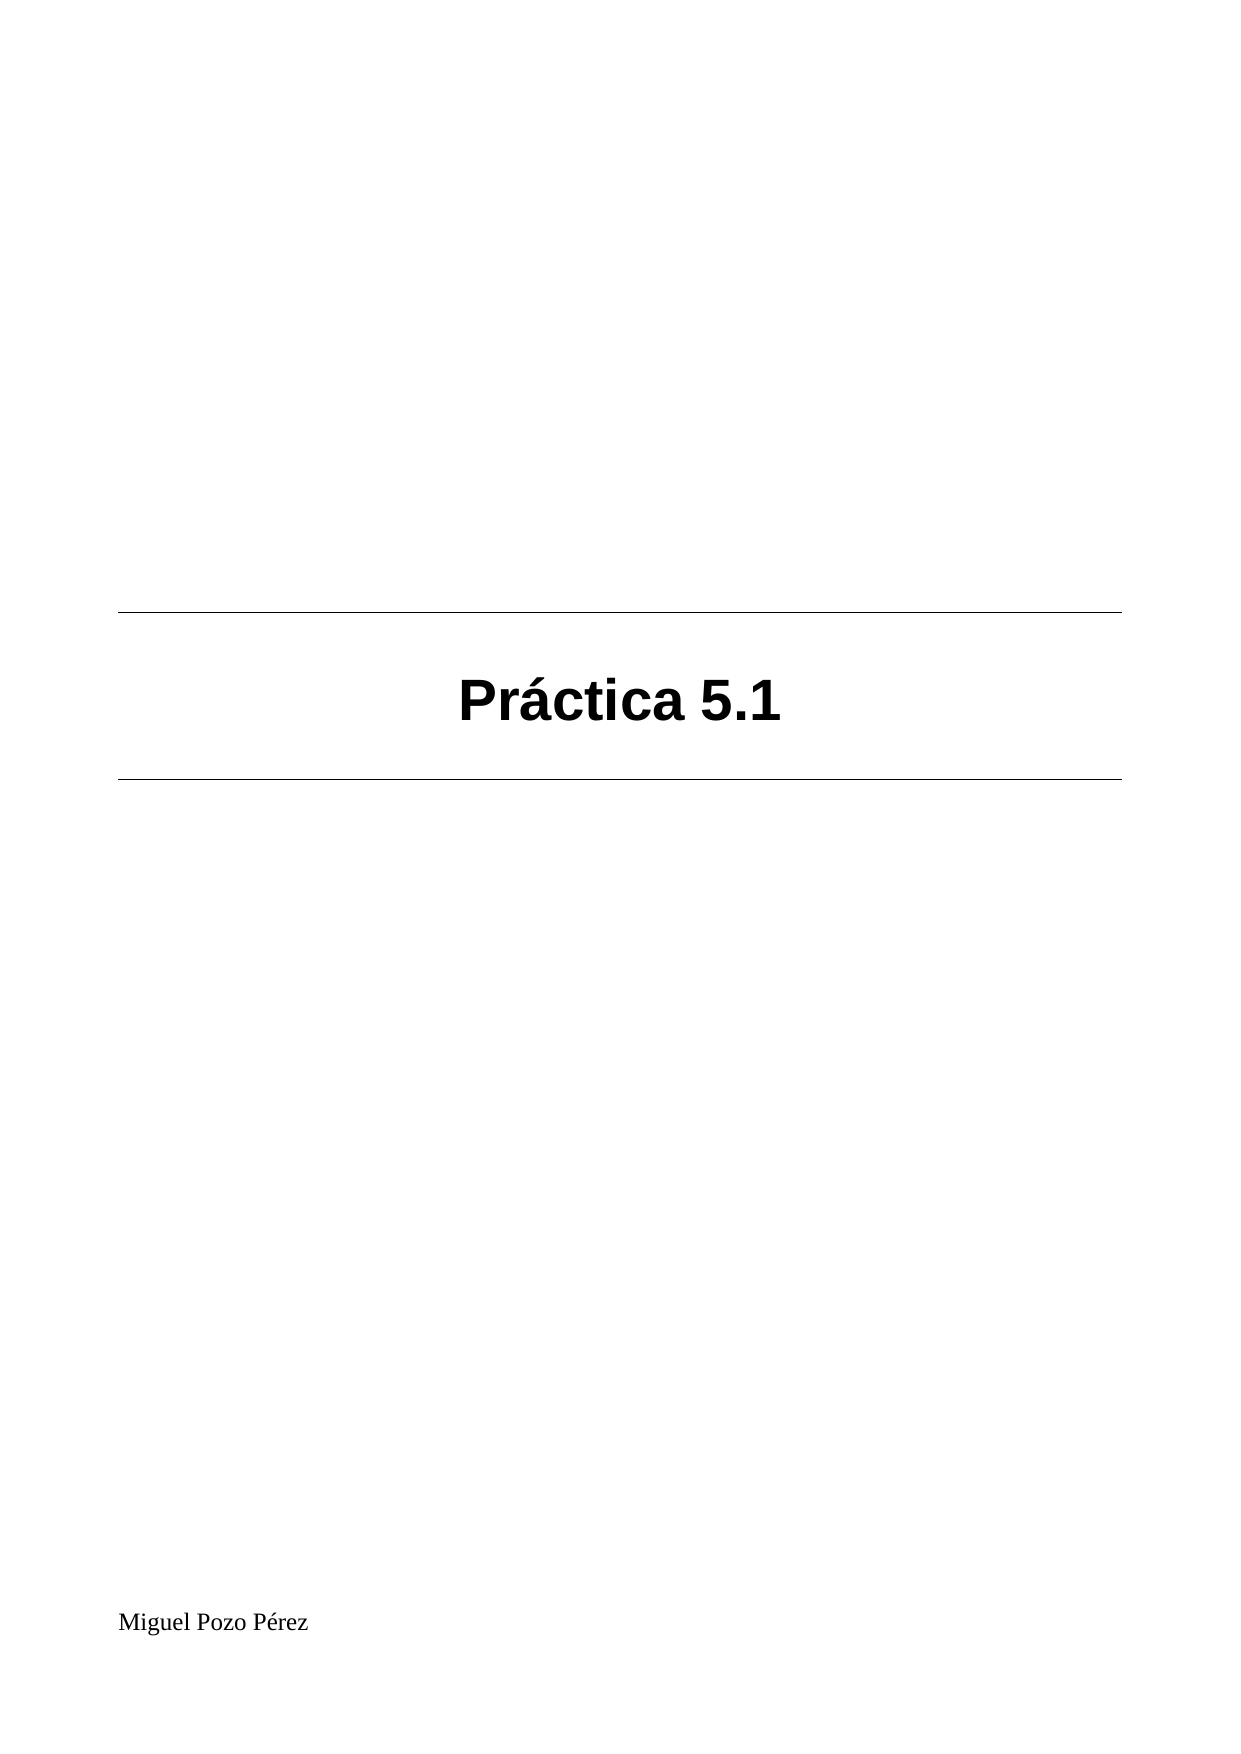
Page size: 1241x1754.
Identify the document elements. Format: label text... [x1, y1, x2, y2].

title Práctica 5.1 [118, 666, 1122, 733]
